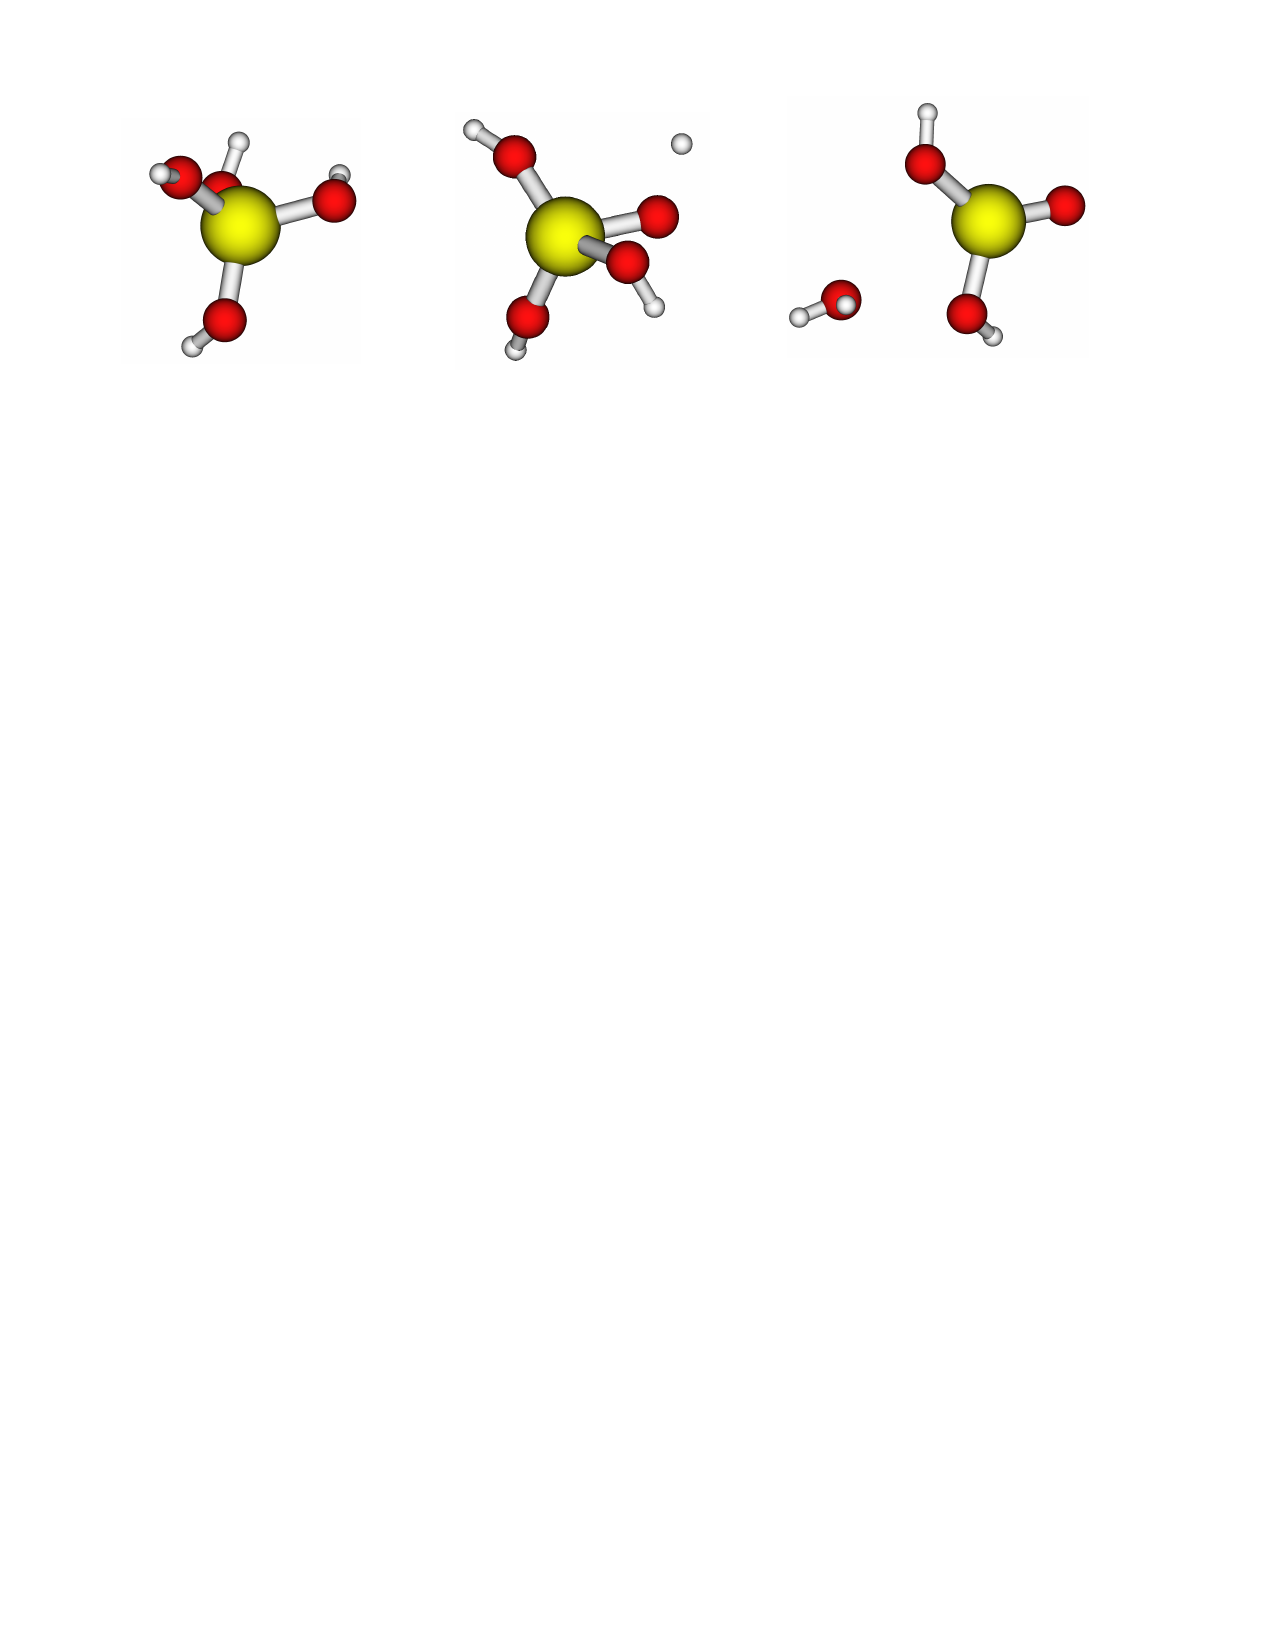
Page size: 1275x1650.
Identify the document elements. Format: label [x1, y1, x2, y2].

picture [787, 96, 1090, 358]
picture [454, 112, 710, 370]
picture [120, 118, 361, 364]
